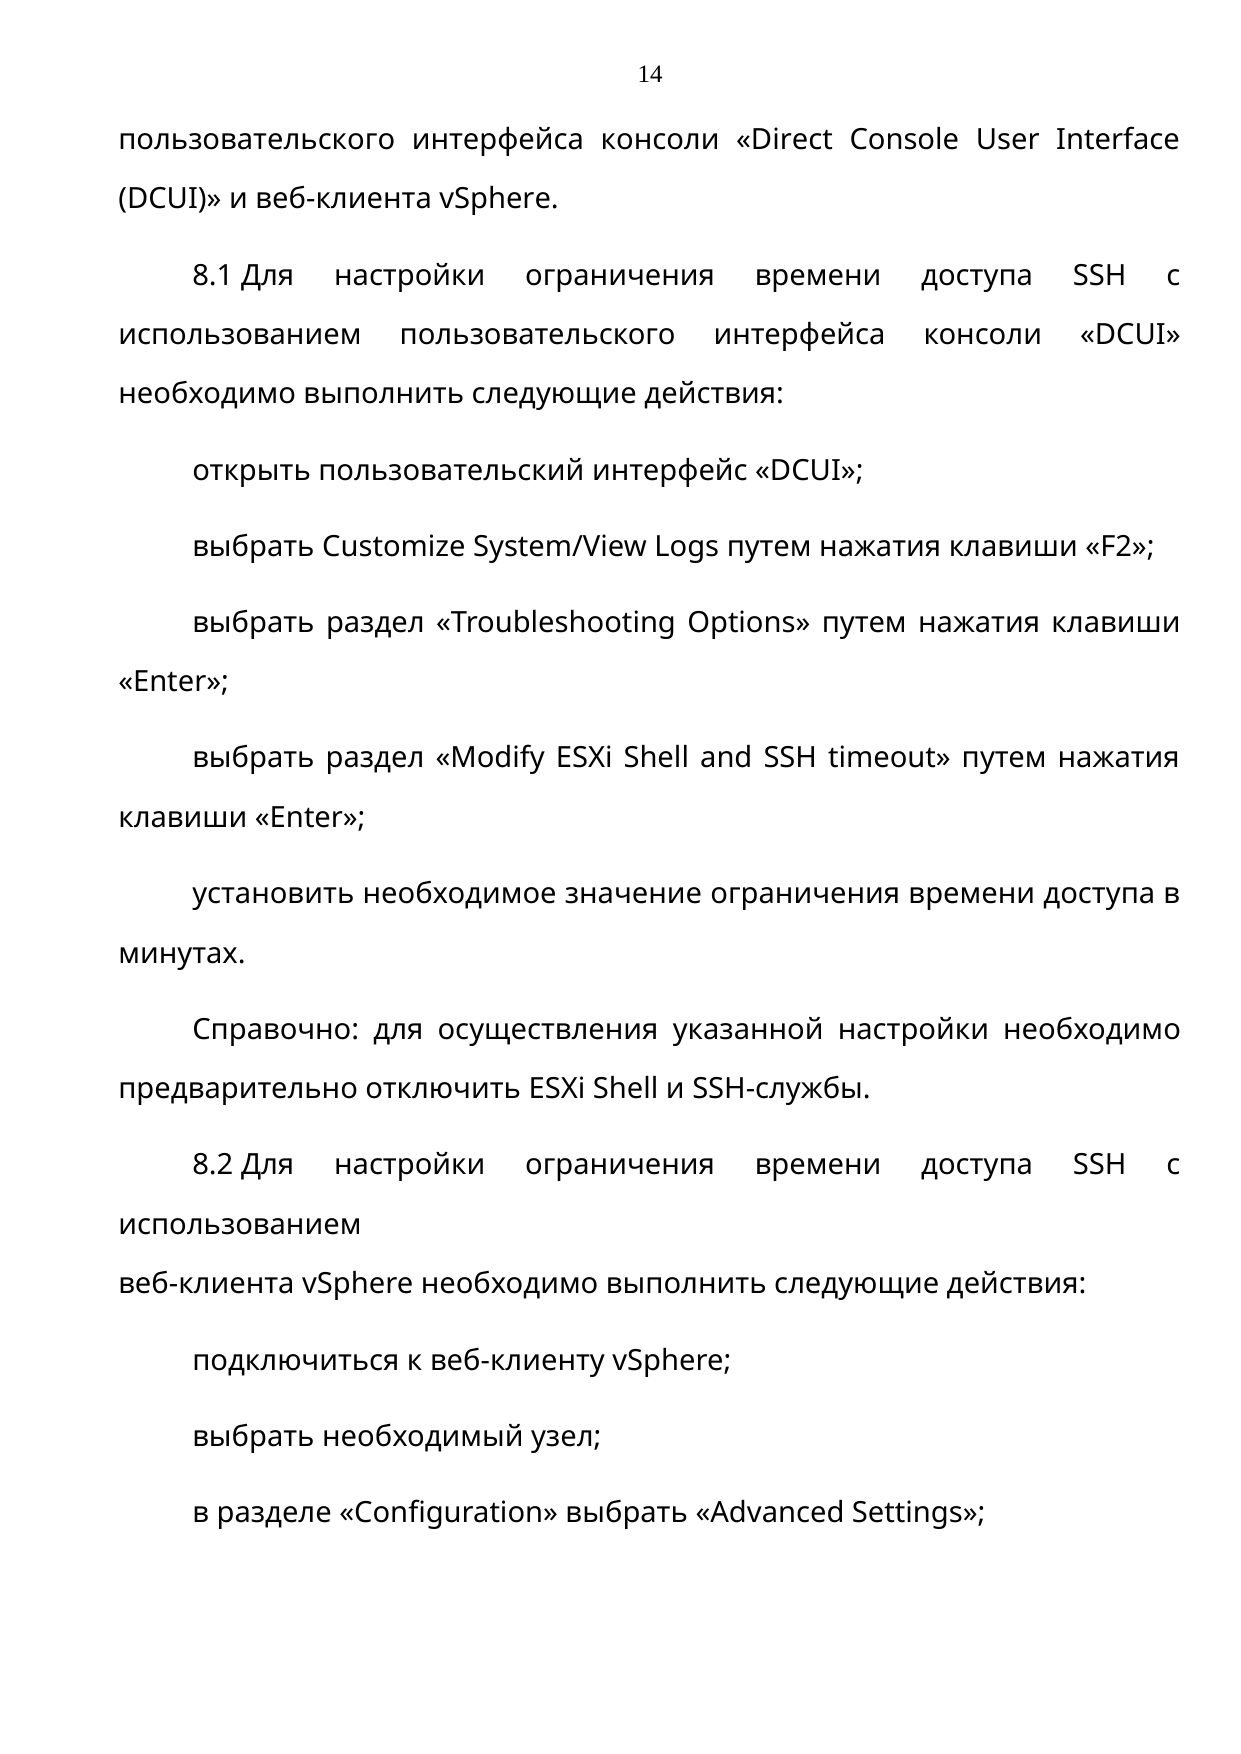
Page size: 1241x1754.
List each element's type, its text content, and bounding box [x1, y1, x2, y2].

text подключиться к веб-клиенту vSphere; [118, 1339, 1181, 1378]
text открыть пользовательский интерфейс «DCUI»; [118, 449, 1181, 488]
text выбрать Customize System/View Logs путем нажатия клавиши «F2»; [118, 525, 1181, 565]
text установить необходимое значение ограничения времени доступа в минутах. [118, 872, 1181, 972]
text 8.1 Для настройки ограничения времени доступа SSH с использованием пользовательского интерфейса консоли «DCUI» необходимо выполнить следующие действия: [118, 254, 1181, 412]
text в разделе «Configuration» выбрать «Advanced Settings»; [118, 1491, 1181, 1531]
text Справочно: для осуществления указанной настройки необходимо предварительно отключить ESXi Shell и SSH-службы. [118, 1008, 1181, 1107]
text выбрать необходимый узел; [118, 1415, 1181, 1454]
text выбрать раздел «Troubleshooting Options» путем нажатия клавиши «Enter»; [118, 601, 1181, 700]
text 8.2 Для настройки ограничения времени доступа SSH с использованием веб-клиента vSphere необходимо выполнить следующие действия: [118, 1144, 1181, 1302]
text пользовательского интерфейса консоли «Direct Console User Interface (DCUI)» и веб-клиента vSphere. [118, 118, 1181, 217]
text выбрать раздел «Modify ESXi Shell and SSH timeout» путем нажатия клавиши «Enter»; [118, 737, 1181, 836]
